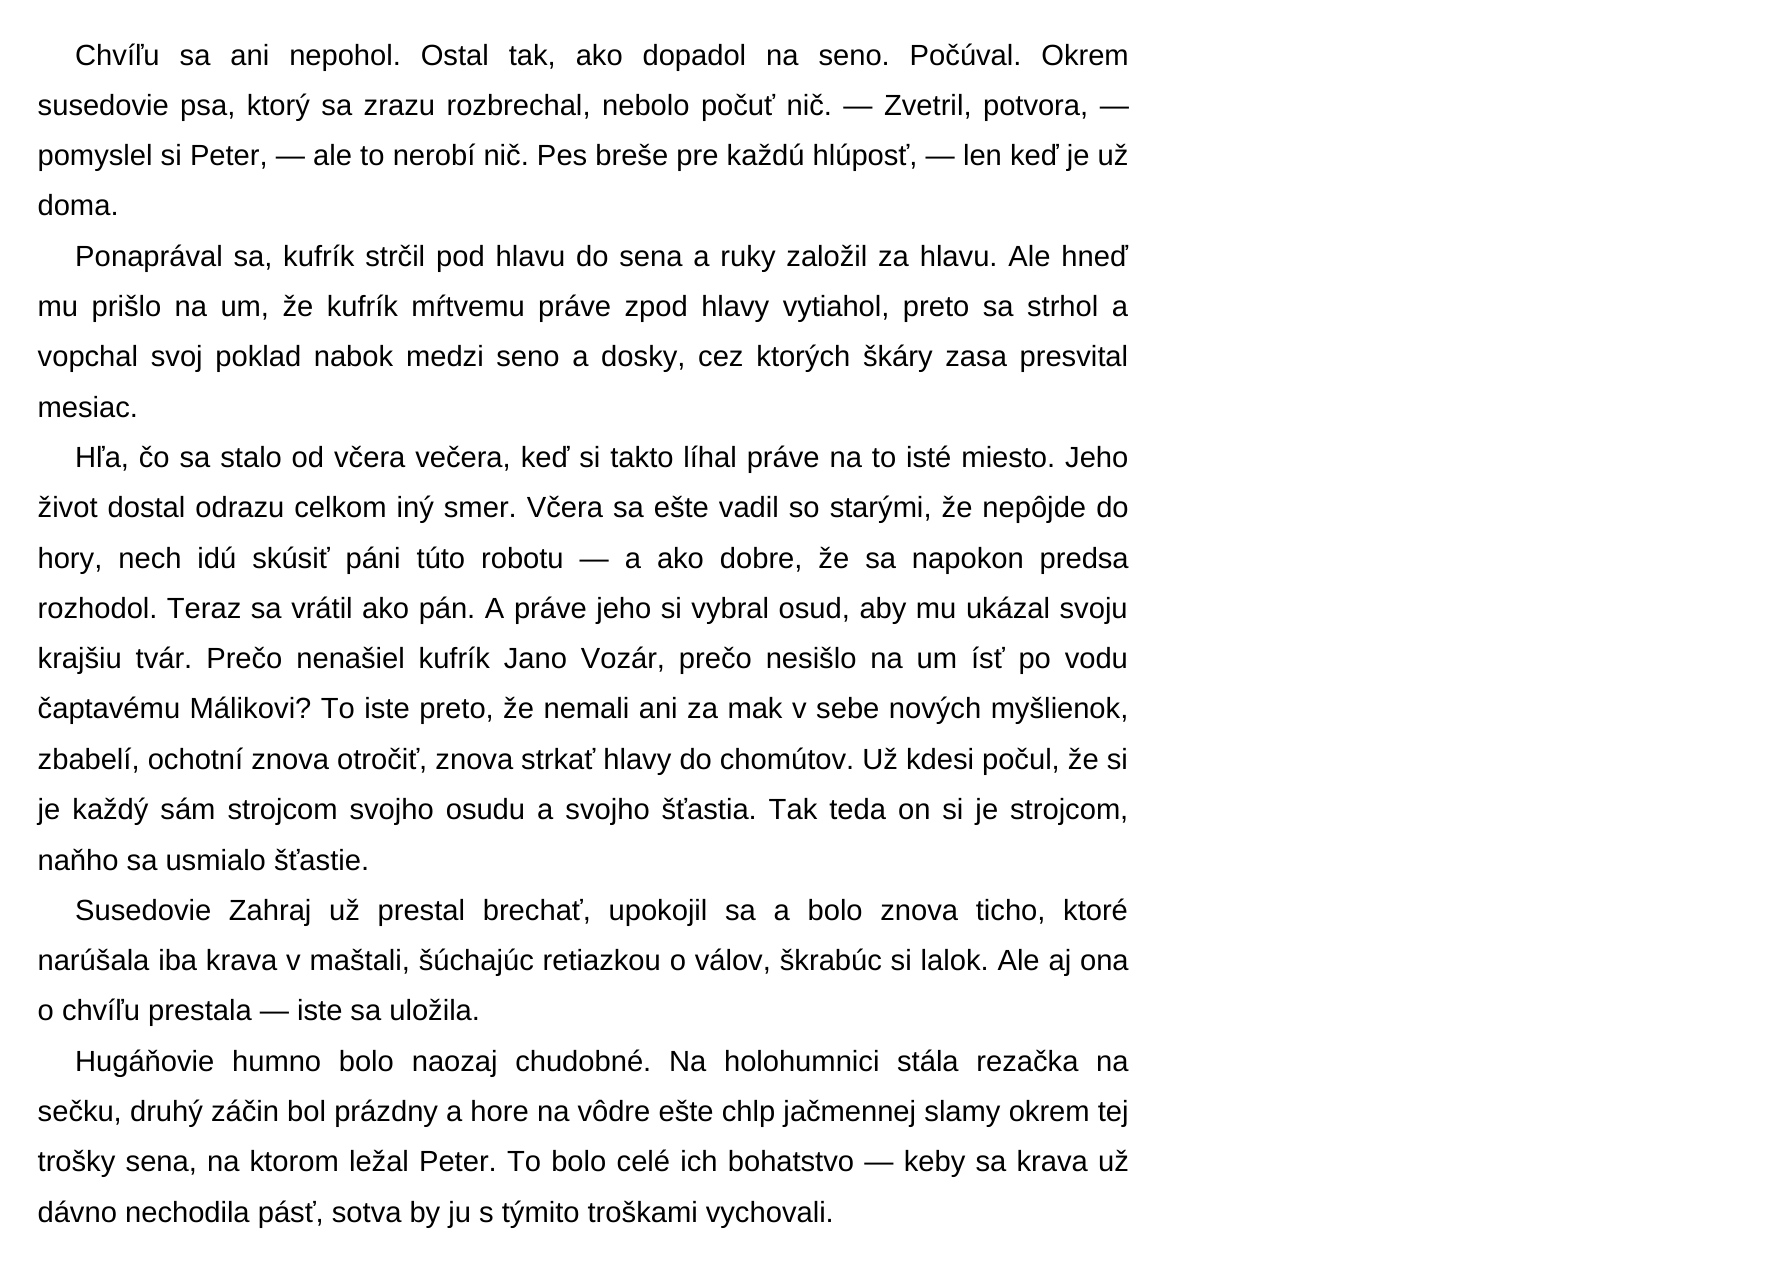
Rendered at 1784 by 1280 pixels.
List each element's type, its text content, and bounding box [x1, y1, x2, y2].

text Hugáňovie humno bolo naozaj chudobné. Na holohumnici stála rezačka na sečku, druhý záčin bol prázdny a hore na vôdre ešte chlp jačmennej slamy okrem tej trošky sena, na ktorom ležal Peter. To bolo celé ich bohatstvo — keby sa krava už dávno nechodila pásť, sotva by ju s týmito troškami vychovali. [37, 1044, 1130, 1228]
text Ponaprával sa, kufrík strčil pod hlavu do sena a ruky založil za hlavu. Ale hneď mu prišlo na um, že kufrík mŕtvemu práve zpod hlavy vytiahol, preto sa strhol a vopchal svoj poklad nabok medzi seno a dosky, cez ktorých škáry zasa presvital mesiac. [37, 239, 1130, 423]
text Susedovie Zahraj už prestal brechať, upokojil sa a bolo znova ticho, ktoré narúšala iba krava v maštali, šúchajúc retiazkou o válov, škrabúc si lalok. Ale aj ona o chvíľu prestala — iste sa uložila. [37, 893, 1130, 1027]
text Chvíľu sa ani nepohol. Ostal tak, ako dopadol na seno. Počúval. Okrem susedovie psa, ktorý sa zrazu rozbrechal, nebolo počuť nič. — Zvetril, potvora, — pomyslel si Peter, — ale to nerobí nič. Pes breše pre každú hlúposť, — len keď je už doma. [37, 37, 1130, 222]
text Hľa, čo sa stalo od včera večera, keď si takto líhal práve na to isté miesto. Jeho život dostal odrazu celkom iný smer. Včera sa ešte vadil so starými, že nepôjde do hory, nech idú skúsiť páni túto robotu — a ako dobre, že sa napokon predsa rozhodol. Teraz sa vrátil ako pán. A práve jeho si vybral osud, aby mu ukázal svoju krajšiu tvár. Prečo nenašiel kufrík Jano Vozár, prečo nesišlo na um ísť po vodu čaptavému Málikovi? To iste preto, že nemali ani za mak v sebe nových myšlienok, zbabelí, ochotní znova otročiť, znova strkať hlavy do chomútov. Už kdesi počul, že si je každý sám strojcom svojho osudu a svojho šťastia. Tak teda on si je strojcom, naňho sa usmialo šťastie. [37, 440, 1130, 876]
